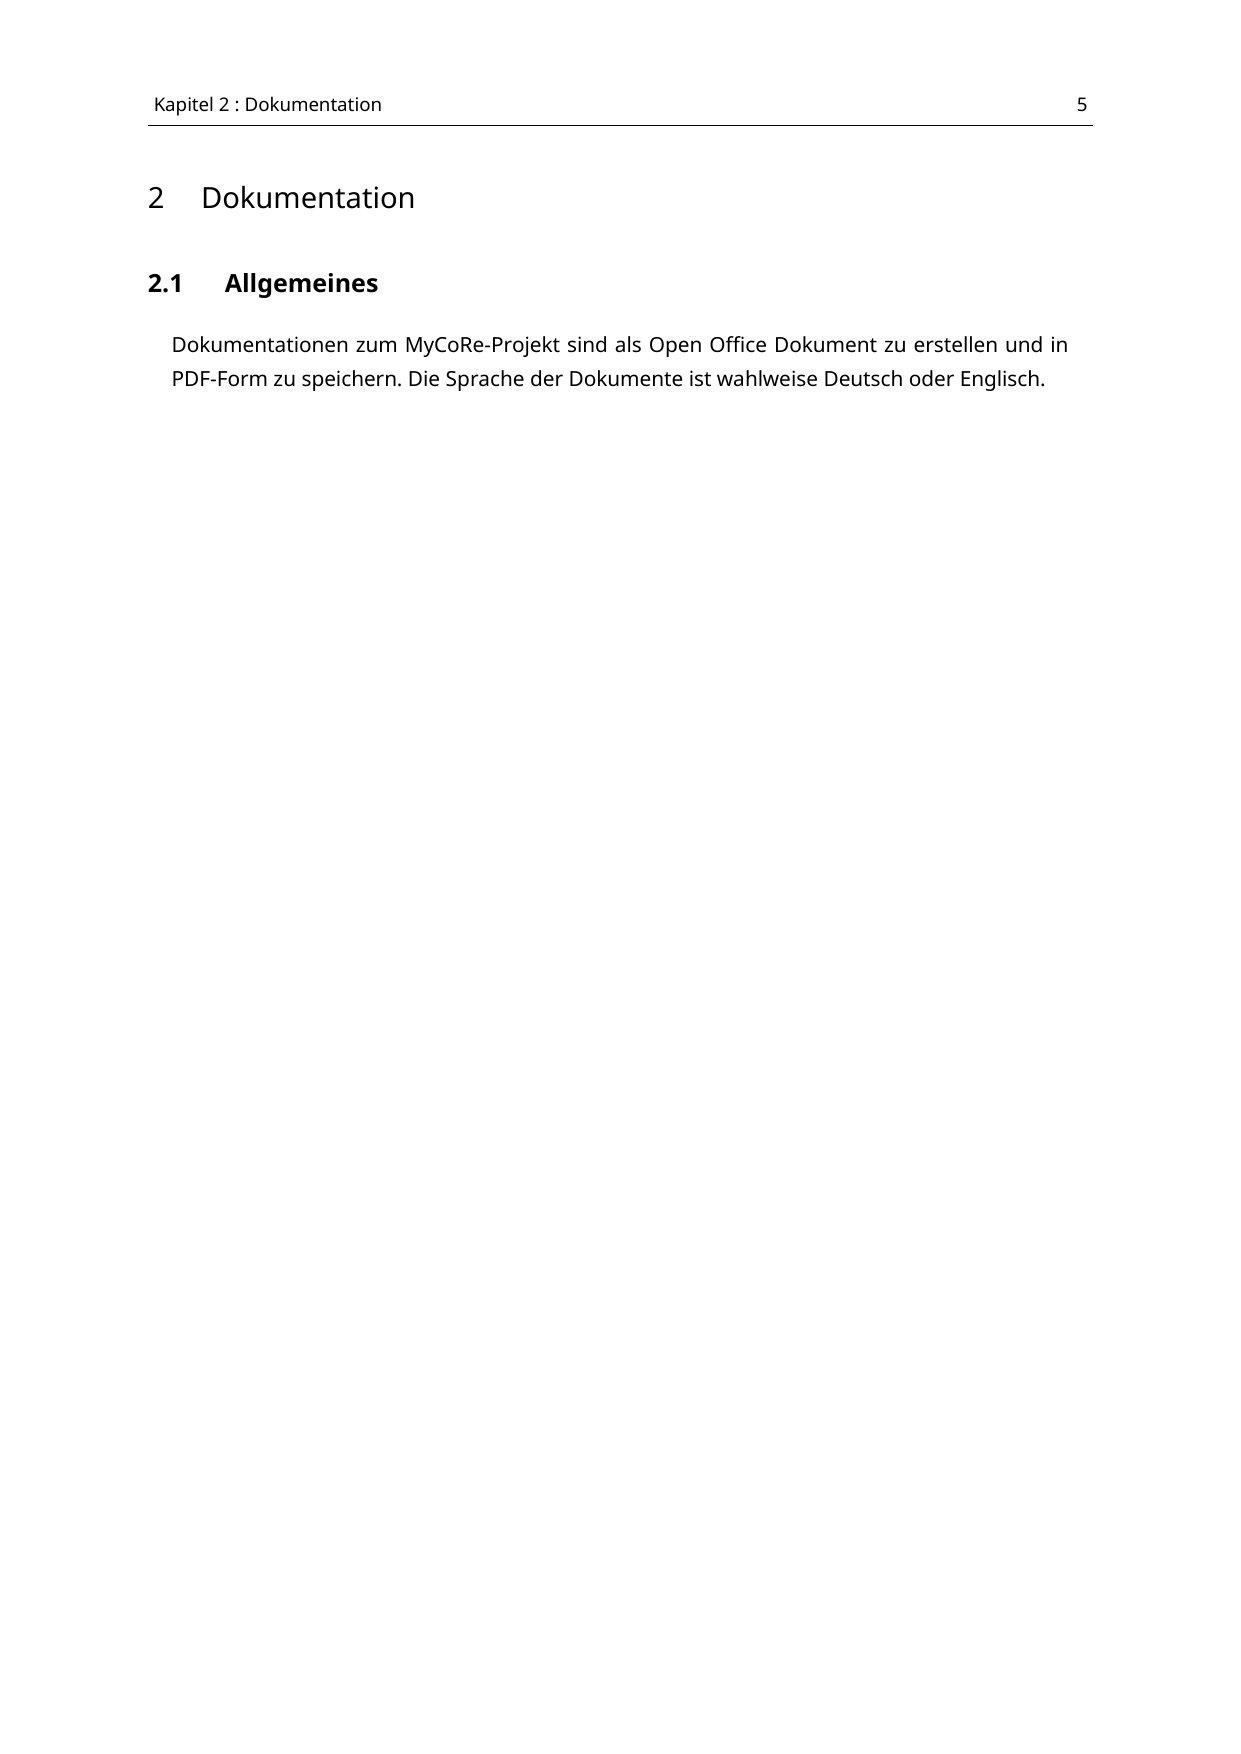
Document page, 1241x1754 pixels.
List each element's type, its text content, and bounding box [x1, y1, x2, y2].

subtitle Allgemeines [148, 266, 1092, 300]
text Dokumentationen zum MyCoRe-Projekt sind als Open Office Dokument zu erstellen und in PDF-Form zu speichern. Die Sprache der Dokumente ist wahlweise Deutsch oder Englisch. [171, 330, 1069, 392]
subtitle Dokumentation [148, 177, 1092, 217]
